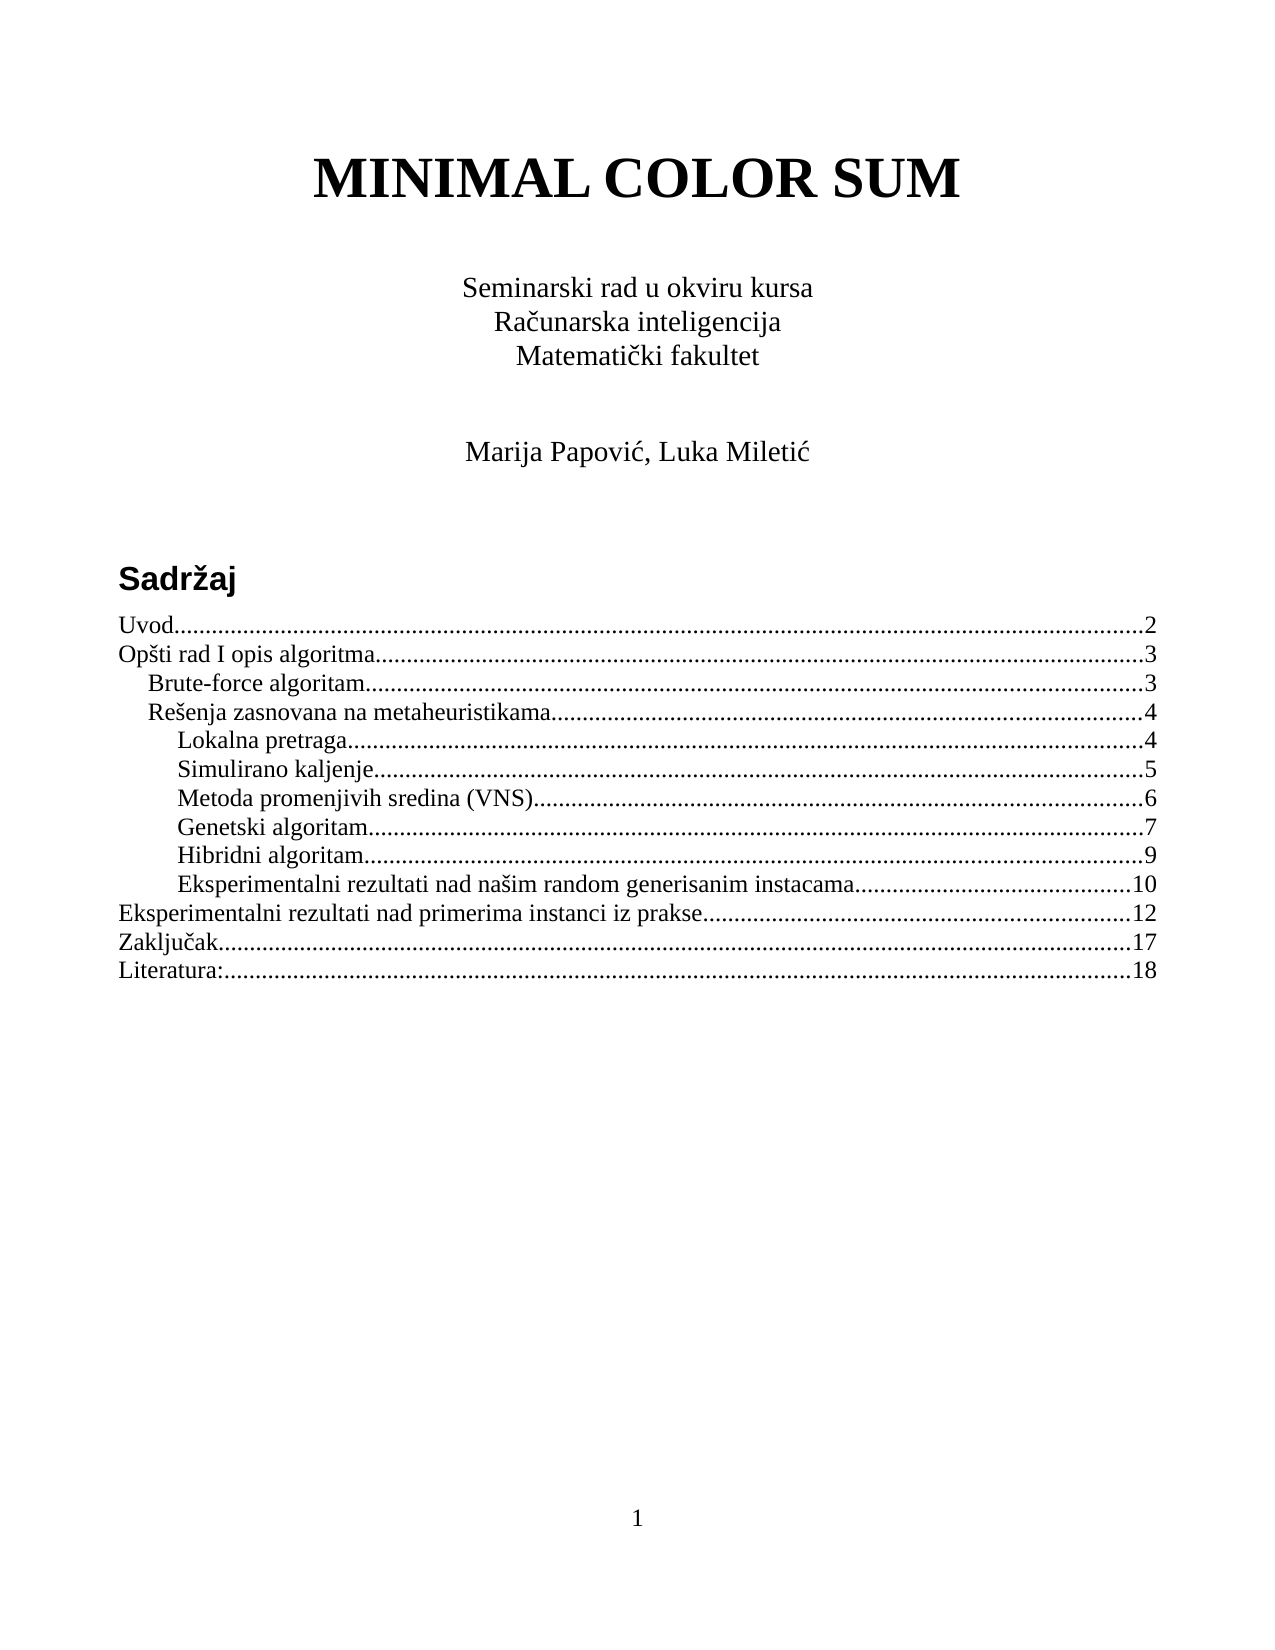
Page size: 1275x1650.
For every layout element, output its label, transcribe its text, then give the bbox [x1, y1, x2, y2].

text Hibridni algoritam 9 [177, 840, 1157, 869]
text Simulirano kaljenje 5 [177, 754, 1157, 783]
text Rešenja zasnovana na metaheuristikama 4 [148, 697, 1157, 725]
text Metoda promenjivih sredina (VNS) 6 [177, 783, 1157, 812]
text Lokalna pretraga 4 [177, 725, 1157, 754]
text Literatura: 18 [118, 955, 1157, 984]
text Brute-force algoritam 3 [148, 668, 1157, 697]
text Zaključak 17 [118, 927, 1157, 955]
text Uvod 2 [118, 610, 1157, 639]
text Opšti rad I opis algoritma 3 [118, 639, 1157, 668]
text Eksperimentalni rezultati nad primerima instanci iz prakse 12 [118, 898, 1157, 927]
text Seminarski rad u okviru kursa Računarska inteligencija Matematički fakultet [118, 271, 1157, 371]
subtitle Sadržaj [118, 559, 1157, 598]
text Marija Papović, Luka Miletić [118, 434, 1157, 467]
title MINIMAL COLOR SUM [118, 143, 1157, 210]
text Eksperimentalni rezultati nad našim random generisanim instacama 10 [177, 869, 1157, 898]
text Genetski algoritam 7 [177, 812, 1157, 840]
